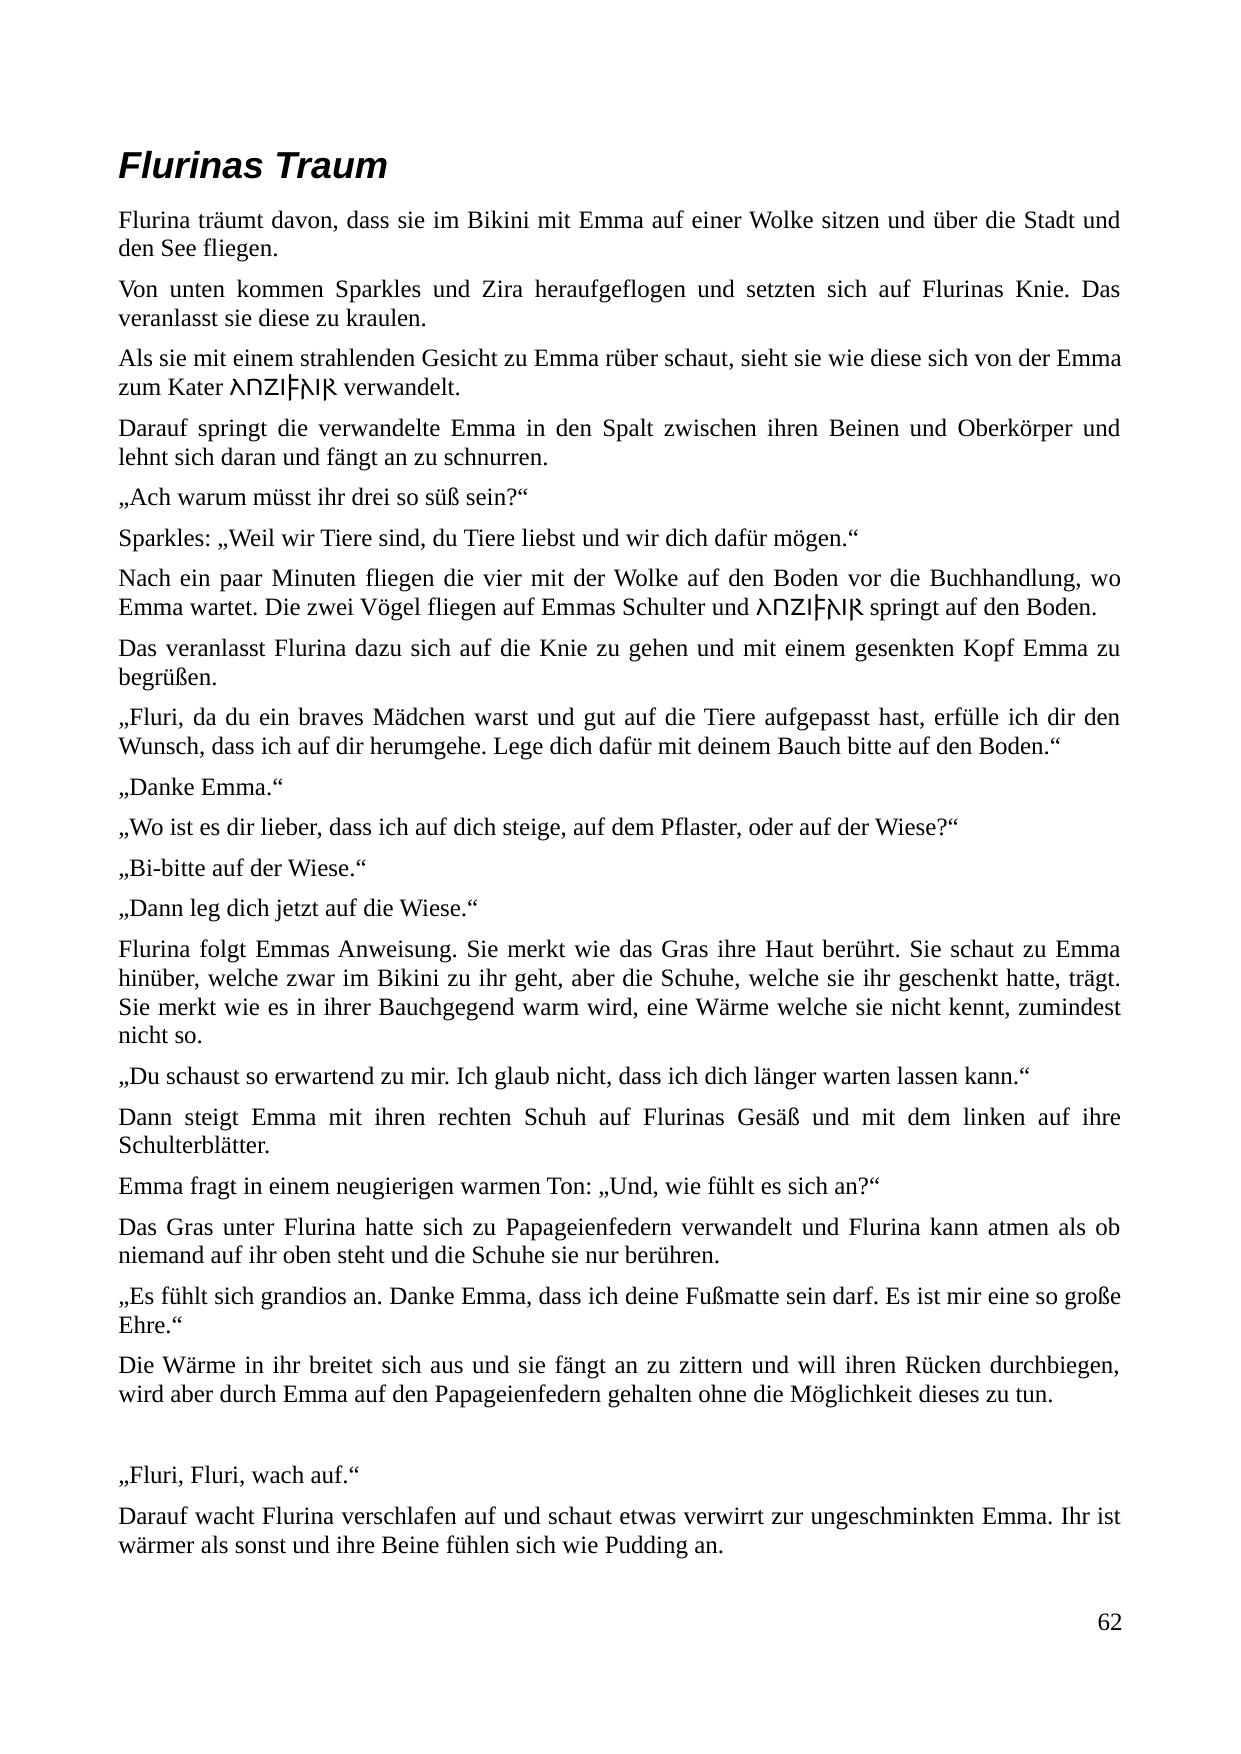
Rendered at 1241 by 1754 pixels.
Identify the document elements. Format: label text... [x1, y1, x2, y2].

text „Es fühlt sich grandios an. Danke Emma, dass ich deine Fußmatte sein darf. Es ist mir eine so große Ehre.“ [118, 1281, 1122, 1338]
text Nach ein paar Minuten fliegen die vier mit der Wolke auf den Boden vor die Buchhandlung, wo Emma wartet. Die zwei Vögel fliegen auf Emmas Schulter und 𐌻𐌿𐌶𐌹𐍆𐌰𐌹𐍂 springt auf den Boden. [118, 563, 1122, 621]
text Von unten kommen Sparkles und Zira heraufgeflogen und setzten sich auf Flurinas Knie. Das veranlasst sie diese zu kraulen. [118, 274, 1122, 332]
text Flurina folgt Emmas Anweisung. Sie merkt wie das Gras ihre Haut berührt. Sie schaut zu Emma hinüber, welche zwar im Bikini zu ihr geht, aber die Schuhe, welche sie ihr geschenkt hatte, trägt. Sie merkt wie es in ihrer Bauchgegend warm wird, eine Wärme welche sie nicht kennt, zumindest nicht so. [118, 934, 1122, 1049]
text Darauf springt die verwandelte Emma in den Spalt zwischen ihren Beinen und Oberkörper und lehnt sich daran und fängt an zu schnurren. [118, 413, 1122, 470]
subtitle Flurinas Traum [118, 143, 1122, 186]
text „Du schaust so erwartend zu mir. Ich glaub nicht, dass ich dich länger warten lassen kann.“ [118, 1061, 1122, 1090]
text „Wo ist es dir lieber, dass ich auf dich steige, auf dem Pflaster, oder auf der Wiese?“ [118, 812, 1122, 841]
text Das veranlasst Flurina dazu sich auf die Knie zu gehen und mit einem gesenkten Kopf Emma zu begrüßen. [118, 633, 1122, 690]
text Das Gras unter Flurina hatte sich zu Papageienfedern verwandelt und Flurina kann atmen als ob niemand auf ihr oben steht und die Schuhe sie nur berühren. [118, 1212, 1122, 1269]
text Sparkles: „Weil wir Tiere sind, du Tiere liebst und wir dich dafür mögen.“ [118, 523, 1122, 552]
text „Danke Emma.“ [118, 772, 1122, 800]
text Flurina träumt davon, dass sie im Bikini mit Emma auf einer Wolke sitzen und über die Stadt und den See fliegen. [118, 205, 1122, 262]
text „Fluri, da du ein braves Mädchen warst und gut auf die Tiere aufgepasst hast, erfülle ich dir den Wunsch, dass ich auf dir herumgehe. Lege dich dafür mit deinem Bauch bitte auf den Boden.“ [118, 702, 1122, 760]
text „Fluri, Fluri, wach auf.“ [118, 1460, 1122, 1489]
text Emma fragt in einem neugierigen warmen Ton: „Und, wie fühlt es sich an?“ [118, 1171, 1122, 1200]
text Die Wärme in ihr breitet sich aus und sie fängt an zu zittern und will ihren Rücken durchbiegen, wird aber durch Emma auf den Papageienfedern gehalten ohne die Möglichkeit dieses zu tun. [118, 1350, 1122, 1408]
text „Dann leg dich jetzt auf die Wiese.“ [118, 893, 1122, 922]
text „Ach warum müsst ihr drei so süß sein?“ [118, 482, 1122, 511]
text „Bi-bitte auf der Wiese.“ [118, 853, 1122, 882]
text Darauf wacht Flurina verschlafen auf und schaut etwas verwirrt zur ungeschminkten Emma. Ihr ist wärmer als sonst und ihre Beine fühlen sich wie Pudding an. [118, 1501, 1122, 1558]
text Dann steigt Emma mit ihren rechten Schuh auf Flurinas Gesäß und mit dem linken auf ihre Schulterblätter. [118, 1102, 1122, 1159]
text Als sie mit einem strahlenden Gesicht zu Emma rüber schaut, sieht sie wie diese sich von der Emma zum Kater 𐌻𐌿𐌶𐌹𐍆𐌰𐌹𐍂 verwandelt. [118, 343, 1122, 401]
